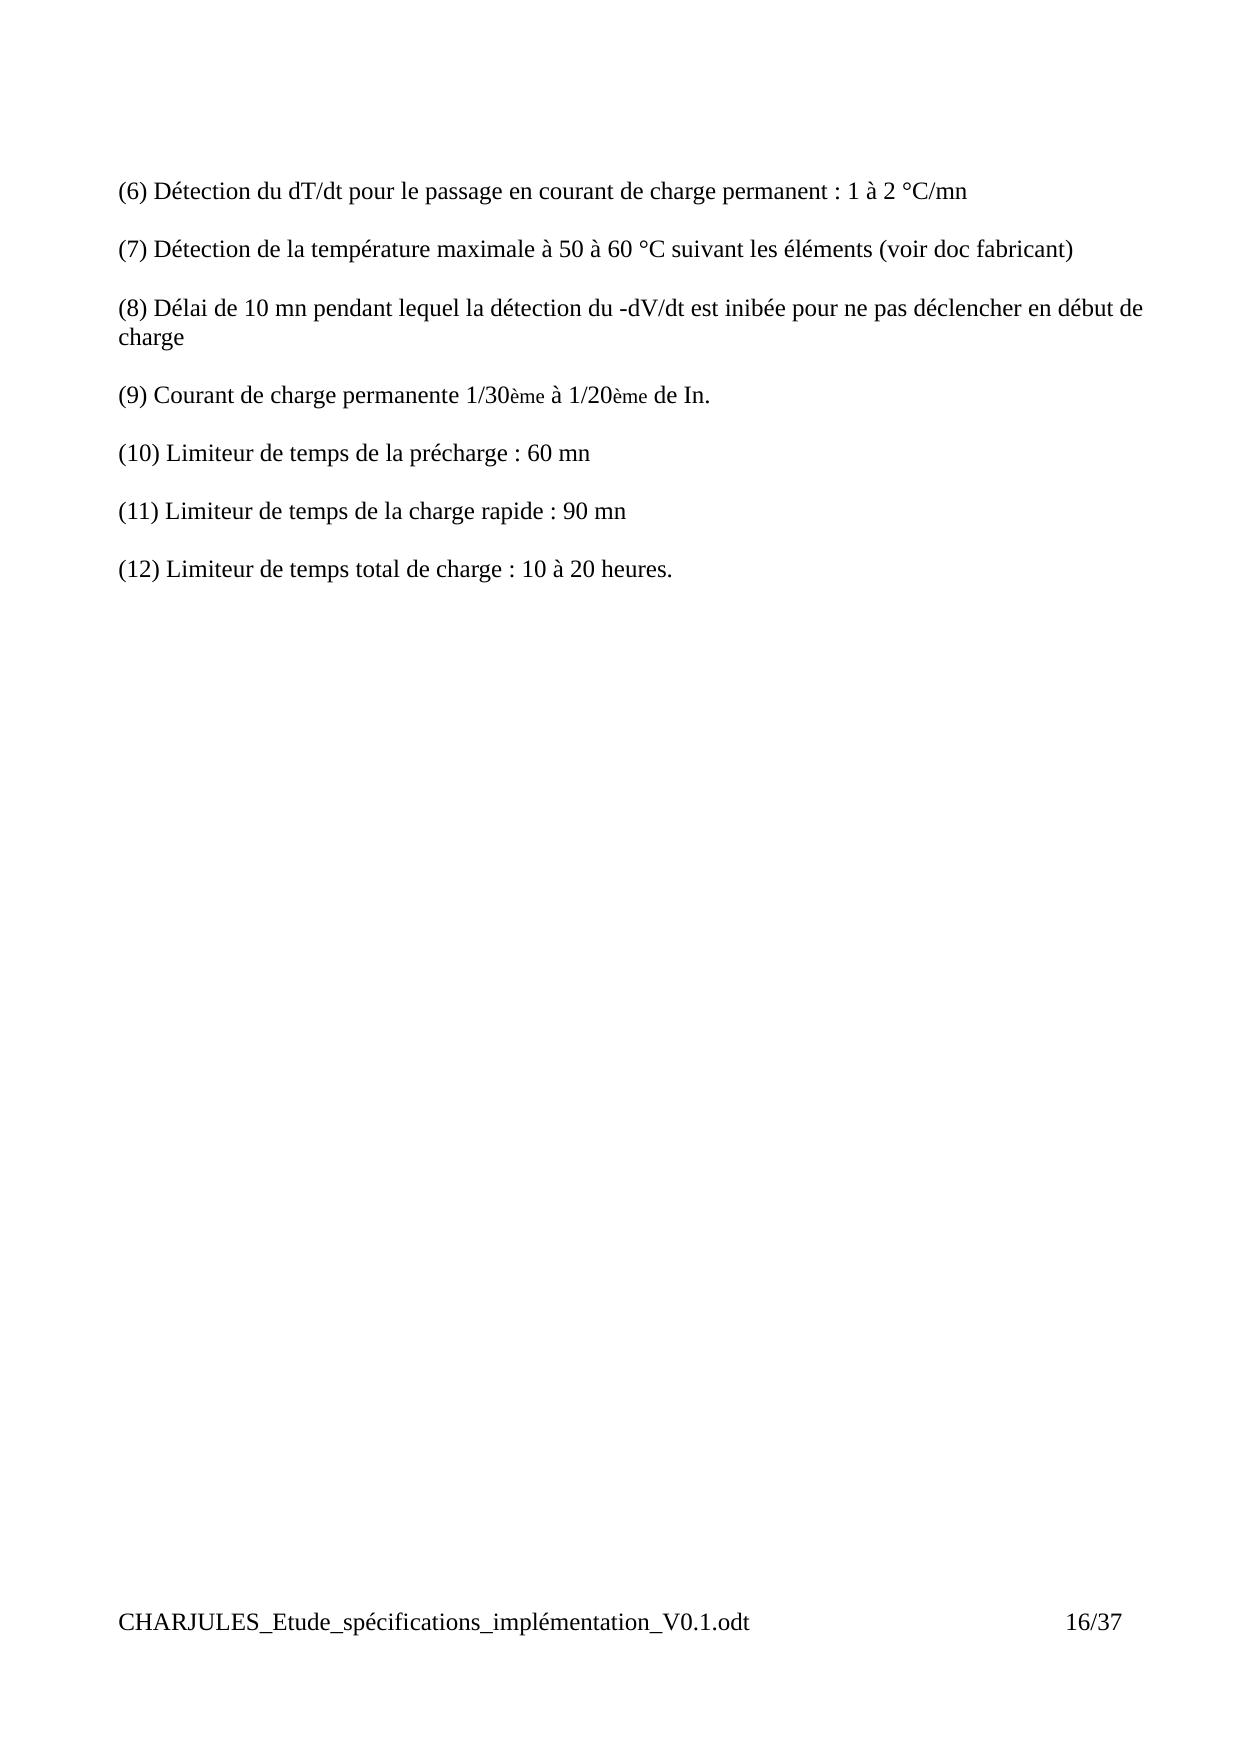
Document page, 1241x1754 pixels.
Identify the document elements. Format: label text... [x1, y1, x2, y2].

table_cell (6) Détection du dT/dt pour le passage en courant de charge permanent : 1 à 2 °C/mn (7) Détection de la température maximale à 50 à 60 °C suivant les éléments (voir doc fabricant) (8) Délai de 10 mn pendant lequel la détection du -dV/dt est inibée pour ne pas déclencher en début de charge (9) Courant de charge permanente 1/30ème à 1/20ème de In. (10) Limiteur de temps de la précharge : 60 mn (11) Limiteur de temps de la charge rapide : 90 mn (12) Limiteur de temps total de charge : 10 à 20 heures. [118, 118, 1165, 613]
